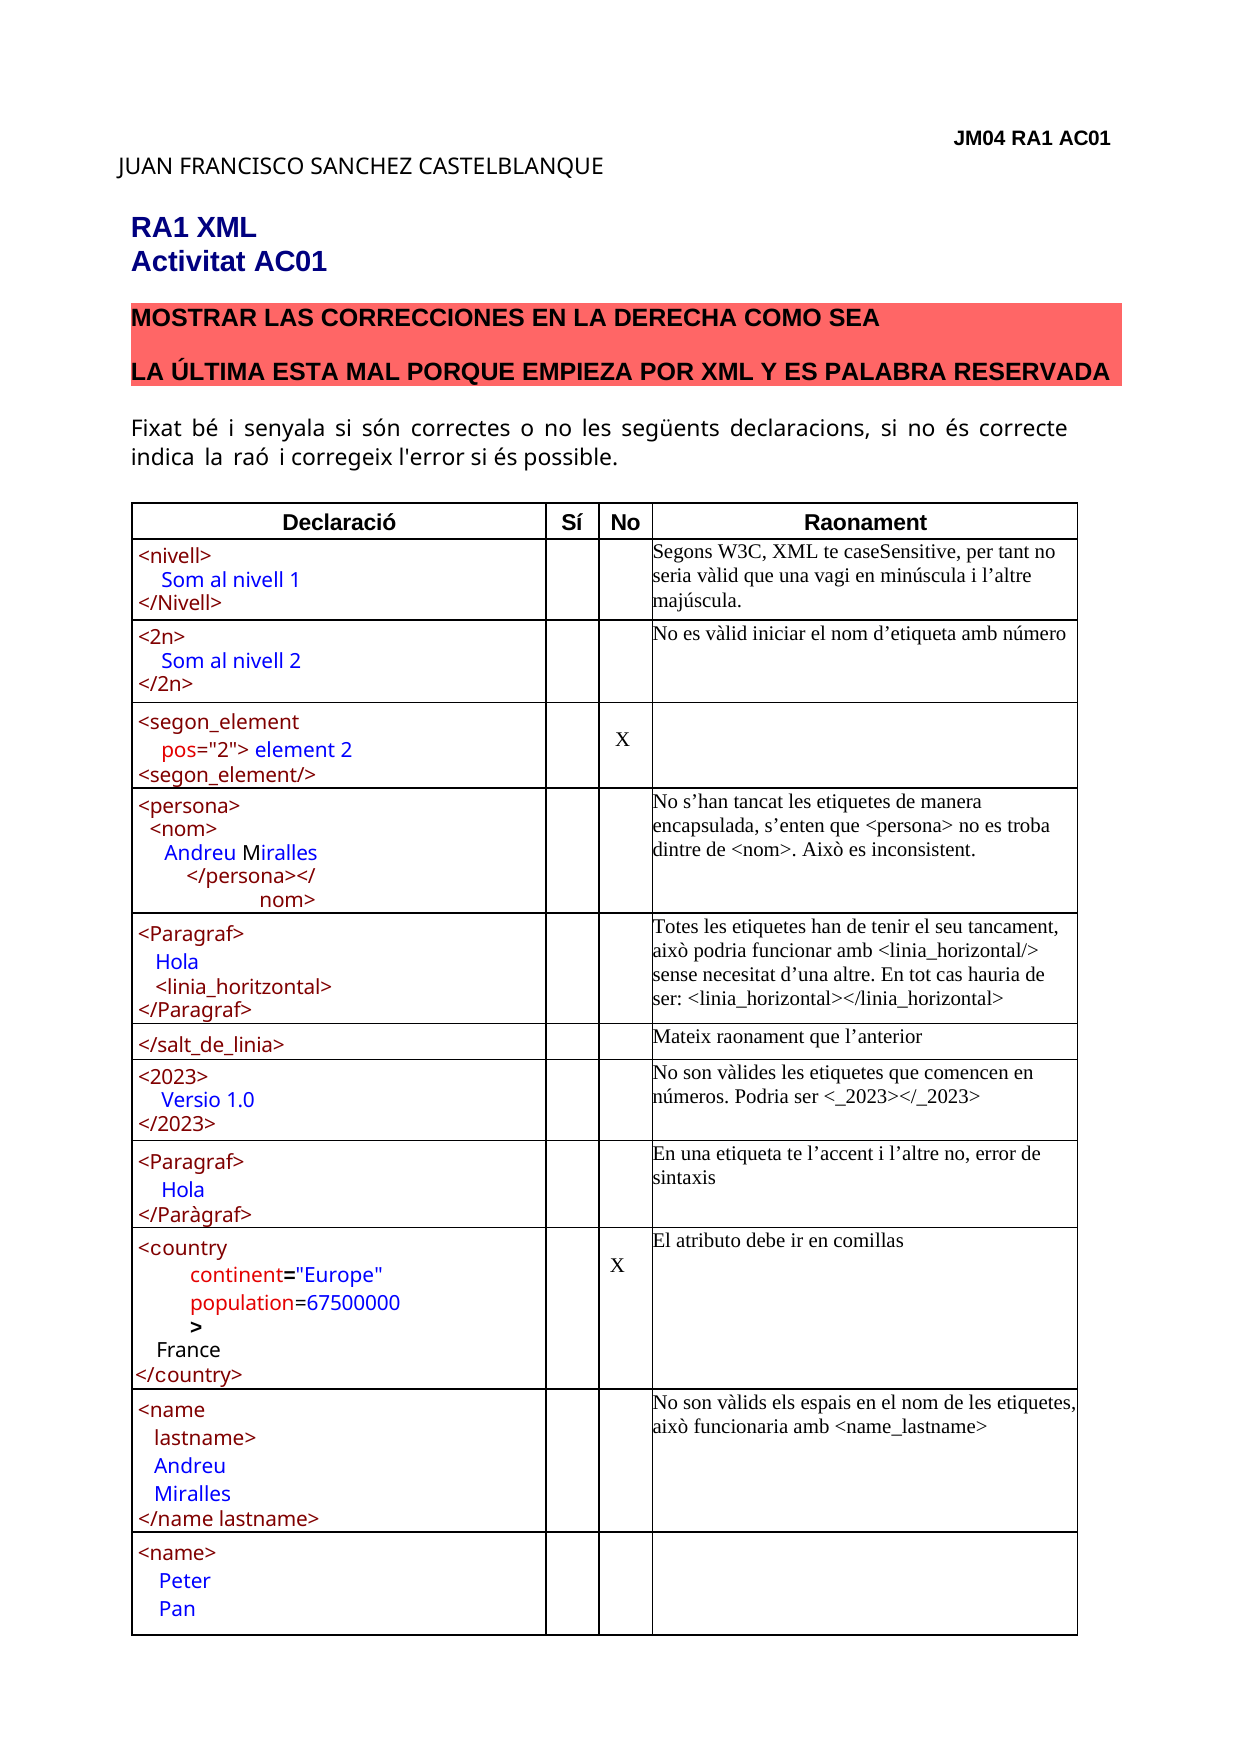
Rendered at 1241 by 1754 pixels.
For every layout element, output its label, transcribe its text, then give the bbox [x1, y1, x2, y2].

table_cell [547, 540, 598, 619]
table_cell [600, 1390, 652, 1531]
table_cell El atributo debe ir en comillas [653, 1228, 1077, 1388]
table_cell Totes les etiquetes han de tenir el seu tancament, això podria funcionar amb <linia_horizontal/> sense necesitat d’una altre. En tot cas hauria de ser: <linia_horizontal></linia_horizontal> [653, 914, 1077, 1023]
table_header No [600, 504, 652, 538]
title RA1 XML [131, 210, 1122, 244]
table_cell No s’han tancat les etiquetes de manera encapsulada, s’enten que <persona> no es troba dintre de <nom>. Això es inconsistent. [653, 789, 1077, 912]
table_cell [547, 1533, 598, 1634]
table_cell [547, 789, 598, 912]
table_cell <nivell> Som al nivell 1 </Nivell> [133, 540, 545, 619]
text JM04 RA1 AC01 [118, 126, 1111, 150]
table_cell [547, 621, 598, 702]
table_cell No son vàlids els espais en el nom de les etiquetes, això funcionaria amb <name_lastname> [653, 1390, 1077, 1531]
table_cell <2023> Versio 1.0 </2023> [133, 1060, 545, 1140]
table_cell [547, 703, 598, 787]
text Fixat bé i senyala si són correctes o no les següents declaracions, si no és correcte indica la raó i corregeix l'error si és possible. [131, 412, 1122, 472]
table_cell [600, 1141, 652, 1227]
text MOSTRAR LAS CORRECCIONES EN LA DERECHA COMO SEA [131, 303, 1122, 332]
table_cell [547, 1060, 598, 1140]
table_header Sí [547, 504, 598, 538]
table_cell [547, 1141, 598, 1227]
table_cell [547, 914, 598, 1023]
table_cell </salt_de_linia> [133, 1024, 545, 1058]
table_header Declaració [133, 504, 545, 538]
table_cell [653, 703, 1077, 787]
table_header Raonament [653, 504, 1077, 538]
table_cell <name> Peter Pan [133, 1533, 545, 1634]
table_cell <2n> Som al nivell 2 </2n> [133, 621, 545, 702]
title Activitat AC01 [131, 244, 1122, 278]
table_cell No son vàlides les etiquetes que comencen en números. Podria ser <_2023></_2023> [653, 1060, 1077, 1140]
table_cell Mateix raonament que l’anterior [653, 1024, 1077, 1058]
table_cell [600, 621, 652, 702]
table_cell Segons W3C, XML te caseSensitive, per tant no seria vàlid que una vagi en minúscula i l’altre majúscula. [653, 540, 1077, 619]
table_cell [547, 1024, 598, 1058]
table_cell X [600, 703, 652, 787]
table_cell <persona> <nom> Andreu Miralles </persona></nom> [133, 789, 545, 912]
table_cell [600, 1533, 652, 1634]
table_cell <segon_element pos="2"> element 2 <segon_element/> [133, 703, 545, 787]
table_cell <Paragraf> Hola </Paràgraf> [133, 1141, 545, 1227]
table_cell [547, 1228, 598, 1388]
table_cell [547, 1390, 598, 1531]
text LA ÚLTIMA ESTA MAL PORQUE EMPIEZA POR XML Y ES PALABRA RESERVADA [131, 357, 1122, 386]
table_cell [600, 914, 652, 1023]
table_cell <name lastname> Andreu Miralles </name lastname> [133, 1390, 545, 1531]
table_cell <Paragraf> Hola <linia_horitzontal> </Paragraf> [133, 914, 545, 1023]
table_cell [600, 1060, 652, 1140]
table_cell [600, 789, 652, 912]
text JUAN FRANCISCO SANCHEZ CASTELBLANQUE [118, 150, 1122, 181]
table_cell En una etiqueta te l’accent i l’altre no, error de sintaxis [653, 1141, 1077, 1227]
table_cell X [600, 1228, 652, 1388]
table_cell No es vàlid iniciar el nom d’etiqueta amb número [653, 621, 1077, 702]
table_cell [600, 540, 652, 619]
table_cell <country continent="Europe" population=67500000> France </country> [133, 1228, 545, 1388]
table_cell [600, 1024, 652, 1058]
table_cell [653, 1533, 1077, 1634]
